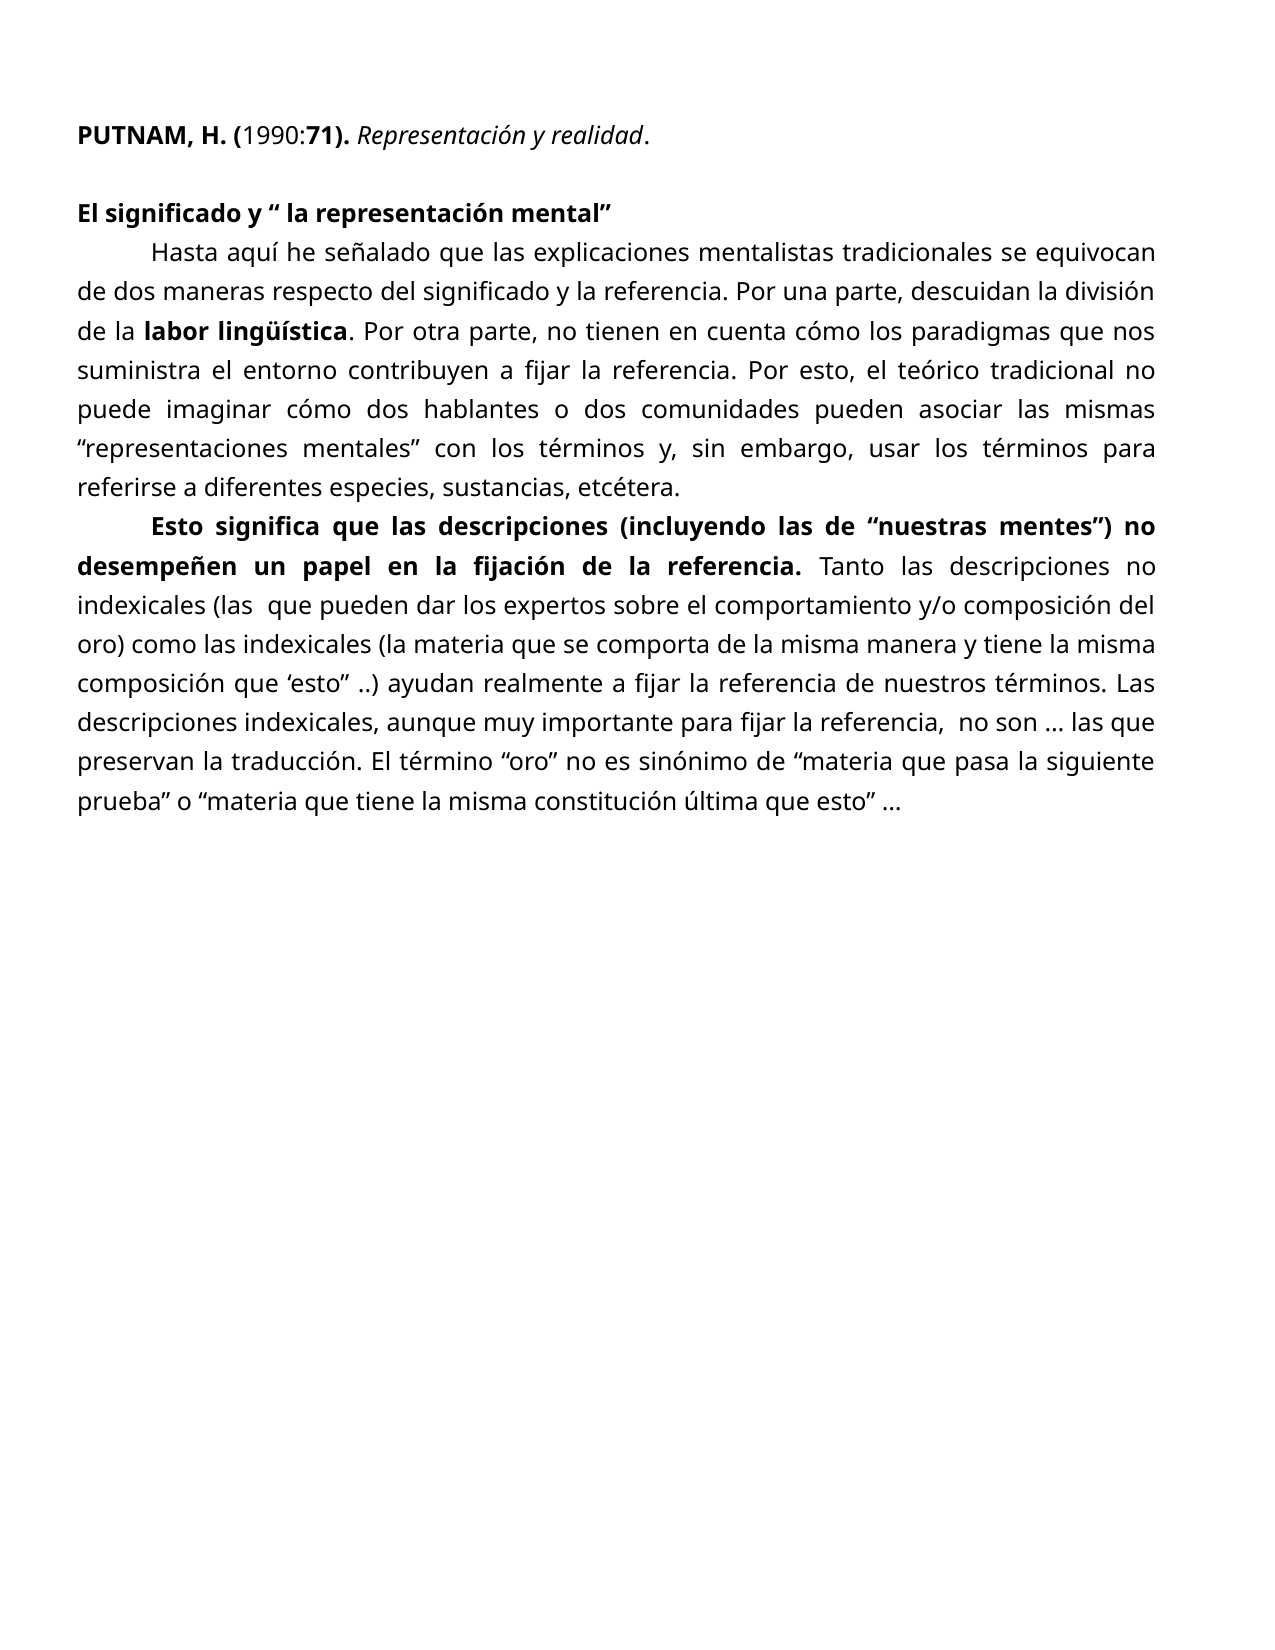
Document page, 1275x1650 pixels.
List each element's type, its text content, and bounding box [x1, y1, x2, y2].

text Esto significa que las descripciones (incluyendo las de “nuestras mentes”) no desempeñen un papel en la fijación de la referencia. Tanto las descripciones no indexicales (las que pueden dar los expertos sobre el comportamiento y/o composición del oro) como las indexicales (la materia que se comporta de la misma manera y tiene la misma composición que ‘esto” ..) ayudan realmente a fijar la referencia de nuestros términos. Las descripciones indexicales, aunque muy importante para fijar la referencia, no son … las que preservan la traducción. El término “oro” no es sinónimo de “materia que pasa la siguiente prueba” o “materia que tiene la misma constitución última que esto” … [77, 509, 1157, 817]
text PUTNAM, H. (1990:71). Representación y realidad. [77, 117, 1157, 151]
text El significado y “ la representación mental” [77, 196, 1157, 230]
text Hasta aquí he señalado que las explicaciones mentalistas tradicionales se equivocan de dos maneras respecto del significado y la referencia. Por una parte, descuidan la división de la labor lingüística. Por otra parte, no tienen en cuenta cómo los paradigmas que nos suministra el entorno contribuyen a fijar la referencia. Por esto, el teórico tradicional no puede imaginar cómo dos hablantes o dos comunidades pueden asociar las mismas “representaciones mentales” con los términos y, sin embargo, usar los términos para referirse a diferentes especies, sustancias, etcétera. [77, 235, 1157, 504]
